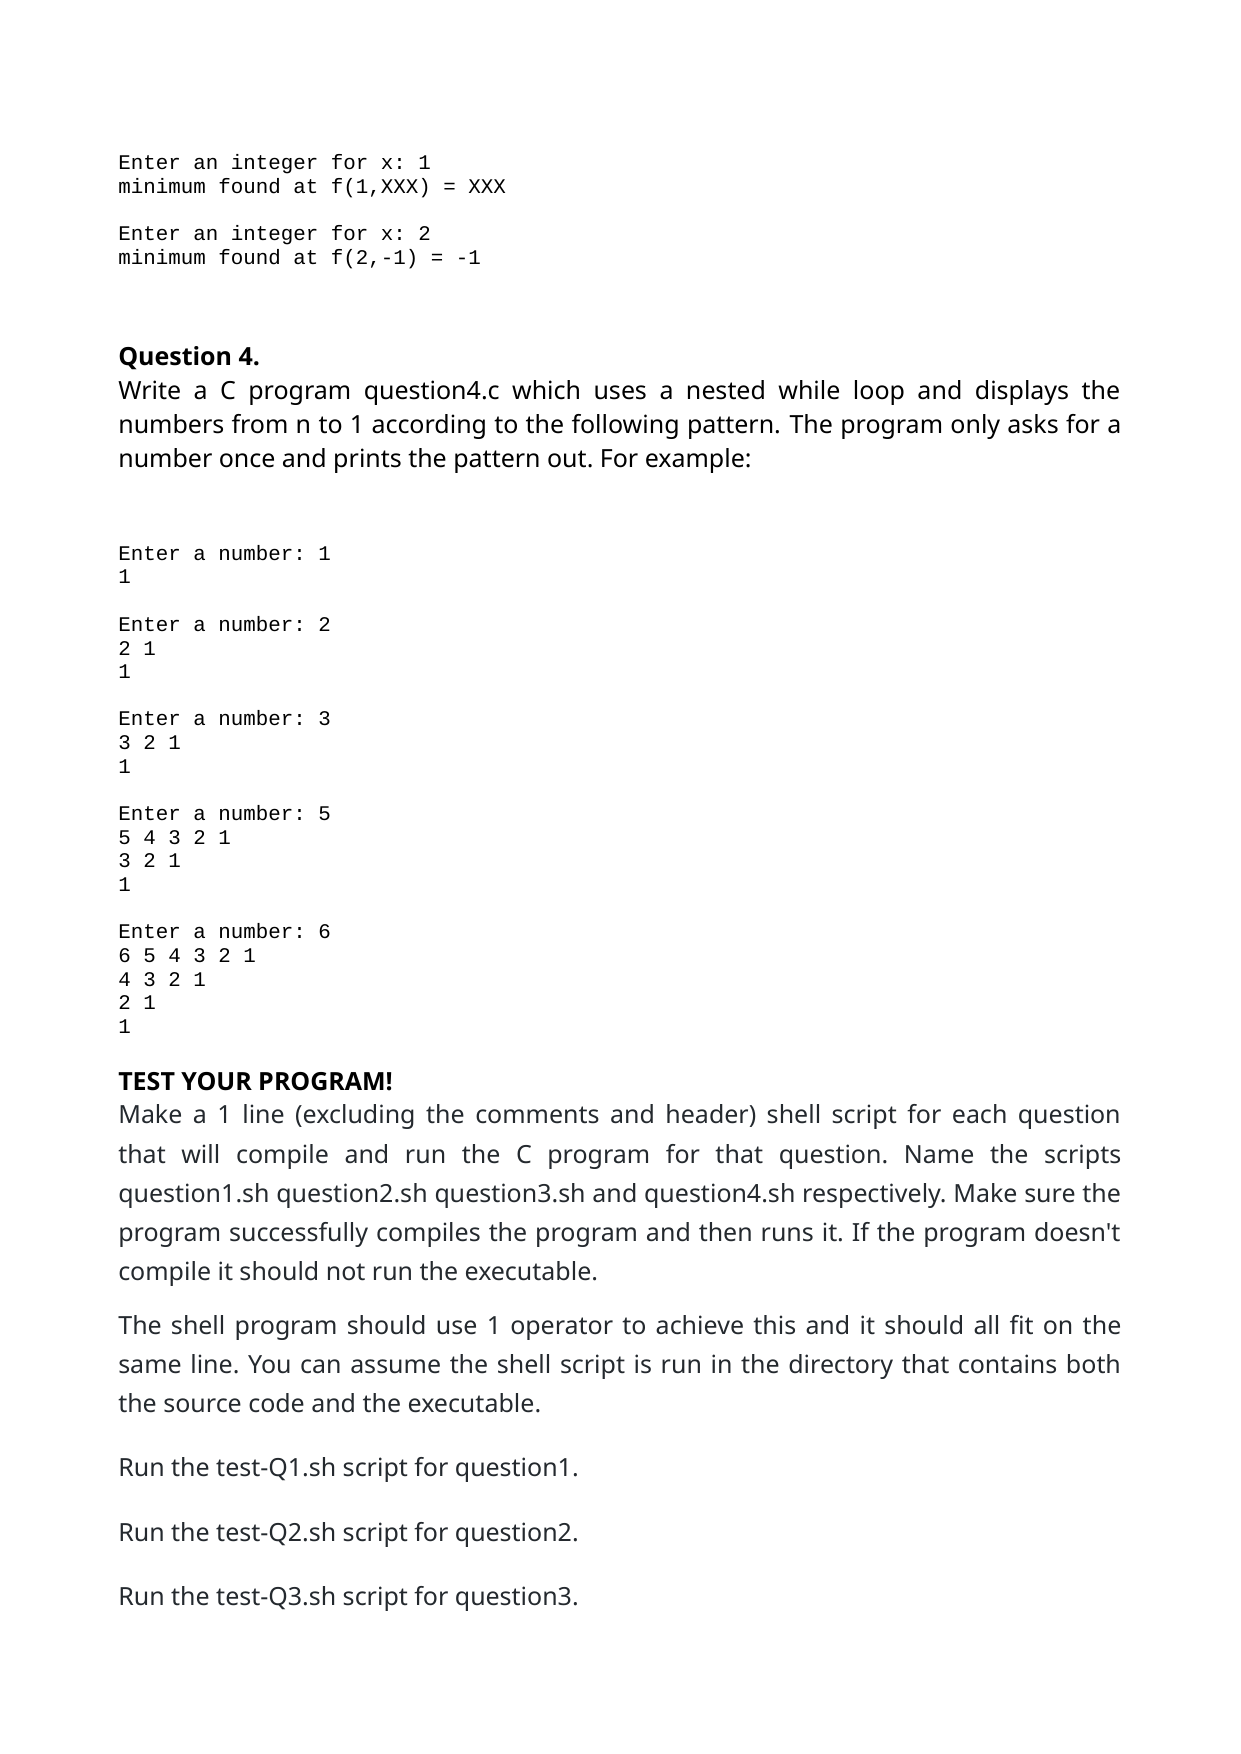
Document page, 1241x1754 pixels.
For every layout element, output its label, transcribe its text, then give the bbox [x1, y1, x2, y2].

text 3 2 1 [118, 732, 1122, 756]
text 1 [118, 1016, 1122, 1039]
text TEST YOUR PROGRAM! [118, 1063, 1122, 1097]
text Run the test-Q1.sh script for question1. [118, 1450, 1122, 1484]
text 2 1 [118, 637, 1122, 661]
text The shell program should use 1 operator to achieve this and it should all fit on the same line. You can assume the shell script is run in the directory that contains both the source code and the executable. [118, 1308, 1122, 1420]
text 3 2 1 [118, 850, 1122, 874]
text Enter a number: 6 [118, 921, 1122, 945]
text 1 [118, 756, 1122, 779]
text Run the test-Q2.sh script for question2. [118, 1514, 1122, 1548]
text Write a C program question4.c which uses a nested while loop and displays the numbers from n to 1 according to the following pattern. The program only asks for a number once and prints the pattern out. For example: [118, 373, 1122, 475]
text Enter an integer for x: 2 [118, 223, 1122, 247]
text 1 [118, 661, 1122, 685]
text 4 3 2 1 [118, 968, 1122, 992]
text Enter a number: 5 [118, 803, 1122, 827]
text 1 [118, 874, 1122, 898]
text 6 5 4 3 2 1 [118, 945, 1122, 968]
text Enter a number: 2 [118, 614, 1122, 637]
text Question 4. [118, 338, 1122, 373]
text minimum found at f(2,-1) = -1 [118, 247, 1122, 270]
text Make a 1 line (excluding the comments and header) shell script for each question that will compile and run the C program for that question. Name the scripts question1.sh question2.sh question3.sh and question4.sh respectively. Make sure the program successfully compiles the program and then runs it. If the program doesn't compile it should not run the executable. [118, 1097, 1122, 1288]
text Enter an integer for x: 1 [118, 152, 1122, 176]
text Enter a number: 3 [118, 708, 1122, 732]
text 2 1 [118, 992, 1122, 1016]
text 1 [118, 567, 1122, 590]
text 5 4 3 2 1 [118, 827, 1122, 850]
text Enter a number: 1 [118, 543, 1122, 567]
text minimum found at f(1,XXX) = XXX [118, 176, 1122, 199]
text Run the test-Q3.sh script for question3. [118, 1578, 1122, 1612]
